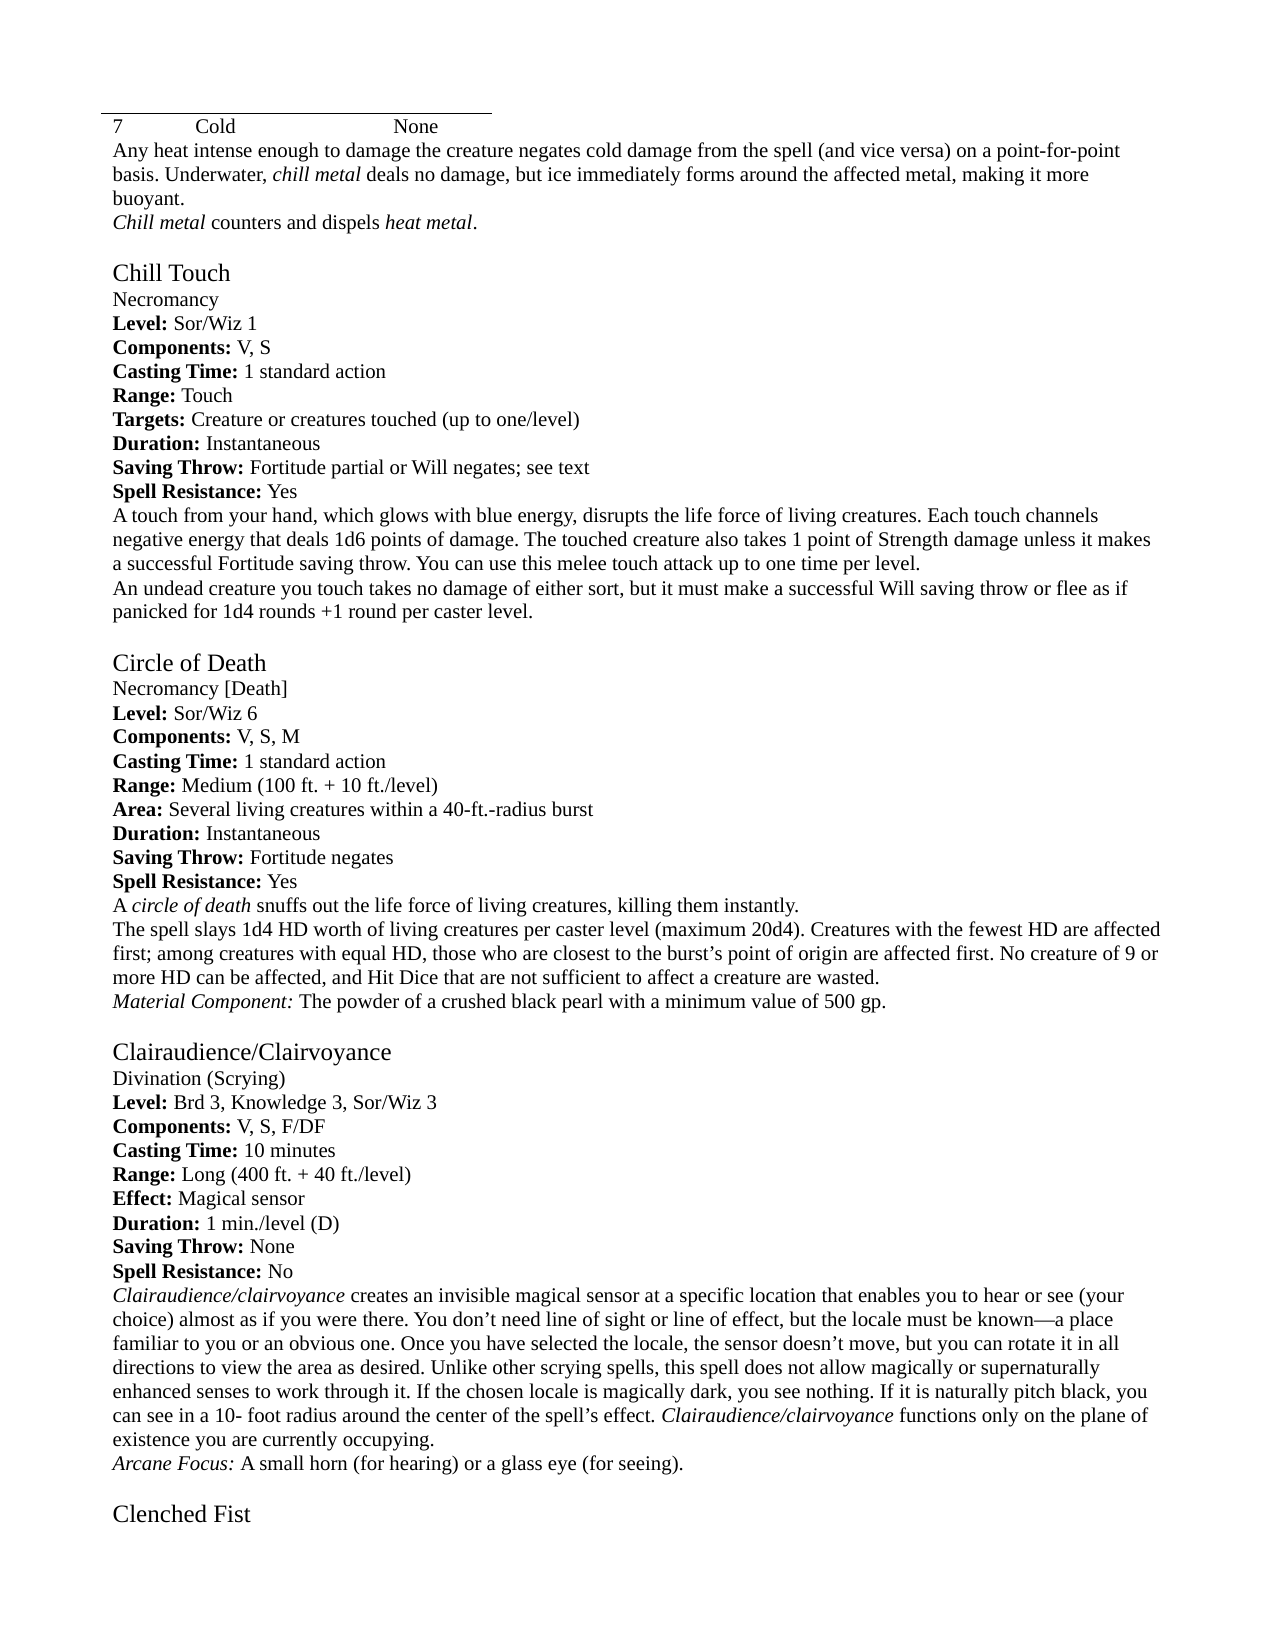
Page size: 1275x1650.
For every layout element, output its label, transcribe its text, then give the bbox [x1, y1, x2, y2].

text Casting Time: 10 minutes [112, 1138, 1162, 1162]
text Spell Resistance: Yes [112, 479, 1162, 503]
text Level: Sor/Wiz 1 [112, 311, 1162, 335]
text Circle of Death [112, 648, 1162, 676]
text Chill Touch [112, 258, 1162, 287]
text Casting Time: 1 standard action [112, 359, 1162, 383]
text Duration: Instantaneous [112, 431, 1162, 455]
text Effect: Magical sensor [112, 1186, 1162, 1210]
text A circle of death snuffs out the life force of living creatures, killing them instantly. [112, 893, 1162, 917]
text Clairaudience/clairvoyance creates an invisible magical sensor at a specific location that enables you to hear or see (your choice) almost as if you were there. You don’t need line of sight or line of effect, but the locale must be known—a place familiar to you or an obvious one. Once you have selected the locale, the sensor doesn’t move, but you can rotate it in all directions to view the area as desired. Unlike other scrying spells, this spell does not allow magically or supernaturally enhanced senses to work through it. If the chosen locale is magically dark, you see nothing. If it is naturally pitch black, you can see in a 10- foot radius around the center of the spell’s effect. Clairaudience/clairvoyance functions only on the plane of existence you are currently occupying. [112, 1283, 1162, 1451]
text Divination (Scrying) [112, 1066, 1162, 1090]
table_cell 7 [101, 114, 184, 138]
text Area: Several living creatures within a 40-ft.-radius burst [112, 797, 1162, 821]
text Targets: Creature or creatures touched (up to one/level) [112, 407, 1162, 431]
text Range: Medium (100 ft. + 10 ft./level) [112, 773, 1162, 797]
text Level: Brd 3, Knowledge 3, Sor/Wiz 3 [112, 1090, 1162, 1114]
text Spell Resistance: Yes [112, 869, 1162, 893]
text A touch from your hand, which glows with blue energy, disrupts the life force of living creatures. Each touch channels negative energy that deals 1d6 points of damage. The touched creature also takes 1 point of Strength damage unless it makes a successful Fortitude saving throw. You can use this melee touch attack up to one time per level. [112, 503, 1162, 575]
text Saving Throw: Fortitude negates [112, 845, 1162, 869]
text Clairaudience/Clairvoyance [112, 1037, 1162, 1066]
text Clenched Fist [112, 1499, 1162, 1528]
text Necromancy [Death] [112, 676, 1162, 700]
text The spell slays 1d4 HD worth of living creatures per caster level (maximum 20d4). Creatures with the fewest HD are affected first; among creatures with equal HD, those who are closest to the burst’s point of origin are affected first. No creature of 9 or more HD can be affected, and Hit Dice that are not sufficient to affect a creature are wasted. [112, 917, 1162, 989]
text Saving Throw: Fortitude partial or Will negates; see text [112, 455, 1162, 479]
text Arcane Focus: A small horn (for hearing) or a glass eye (for seeing). [112, 1451, 1162, 1475]
text Components: V, S, F/DF [112, 1114, 1162, 1138]
text Saving Throw: None [112, 1234, 1162, 1258]
text Components: V, S, M [112, 724, 1162, 748]
text Components: V, S [112, 335, 1162, 359]
text Material Component: The powder of a crushed black pearl with a minimum value of 500 gp. [112, 989, 1162, 1013]
text Chill metal counters and dispels heat metal. [112, 210, 1162, 234]
text Duration: Instantaneous [112, 821, 1162, 845]
text Level: Sor/Wiz 6 [112, 700, 1162, 724]
text Range: Long (400 ft. + 40 ft./level) [112, 1162, 1162, 1186]
table_cell None [382, 114, 492, 138]
text Necromancy [112, 287, 1162, 311]
text Casting Time: 1 standard action [112, 748, 1162, 773]
text Spell Resistance: No [112, 1258, 1162, 1283]
text Duration: 1 min./level (D) [112, 1210, 1162, 1234]
text Any heat intense enough to damage the creature negates cold damage from the spell (and vice versa) on a point-for-point basis. Underwater, chill metal deals no damage, but ice immediately forms around the affected metal, making it more buoyant. [112, 138, 1162, 210]
text Range: Touch [112, 383, 1162, 407]
text An undead creature you touch takes no damage of either sort, but it must make a successful Will saving throw or flee as if panicked for 1d4 rounds +1 round per caster level. [112, 575, 1162, 623]
table_cell Cold [184, 114, 382, 138]
